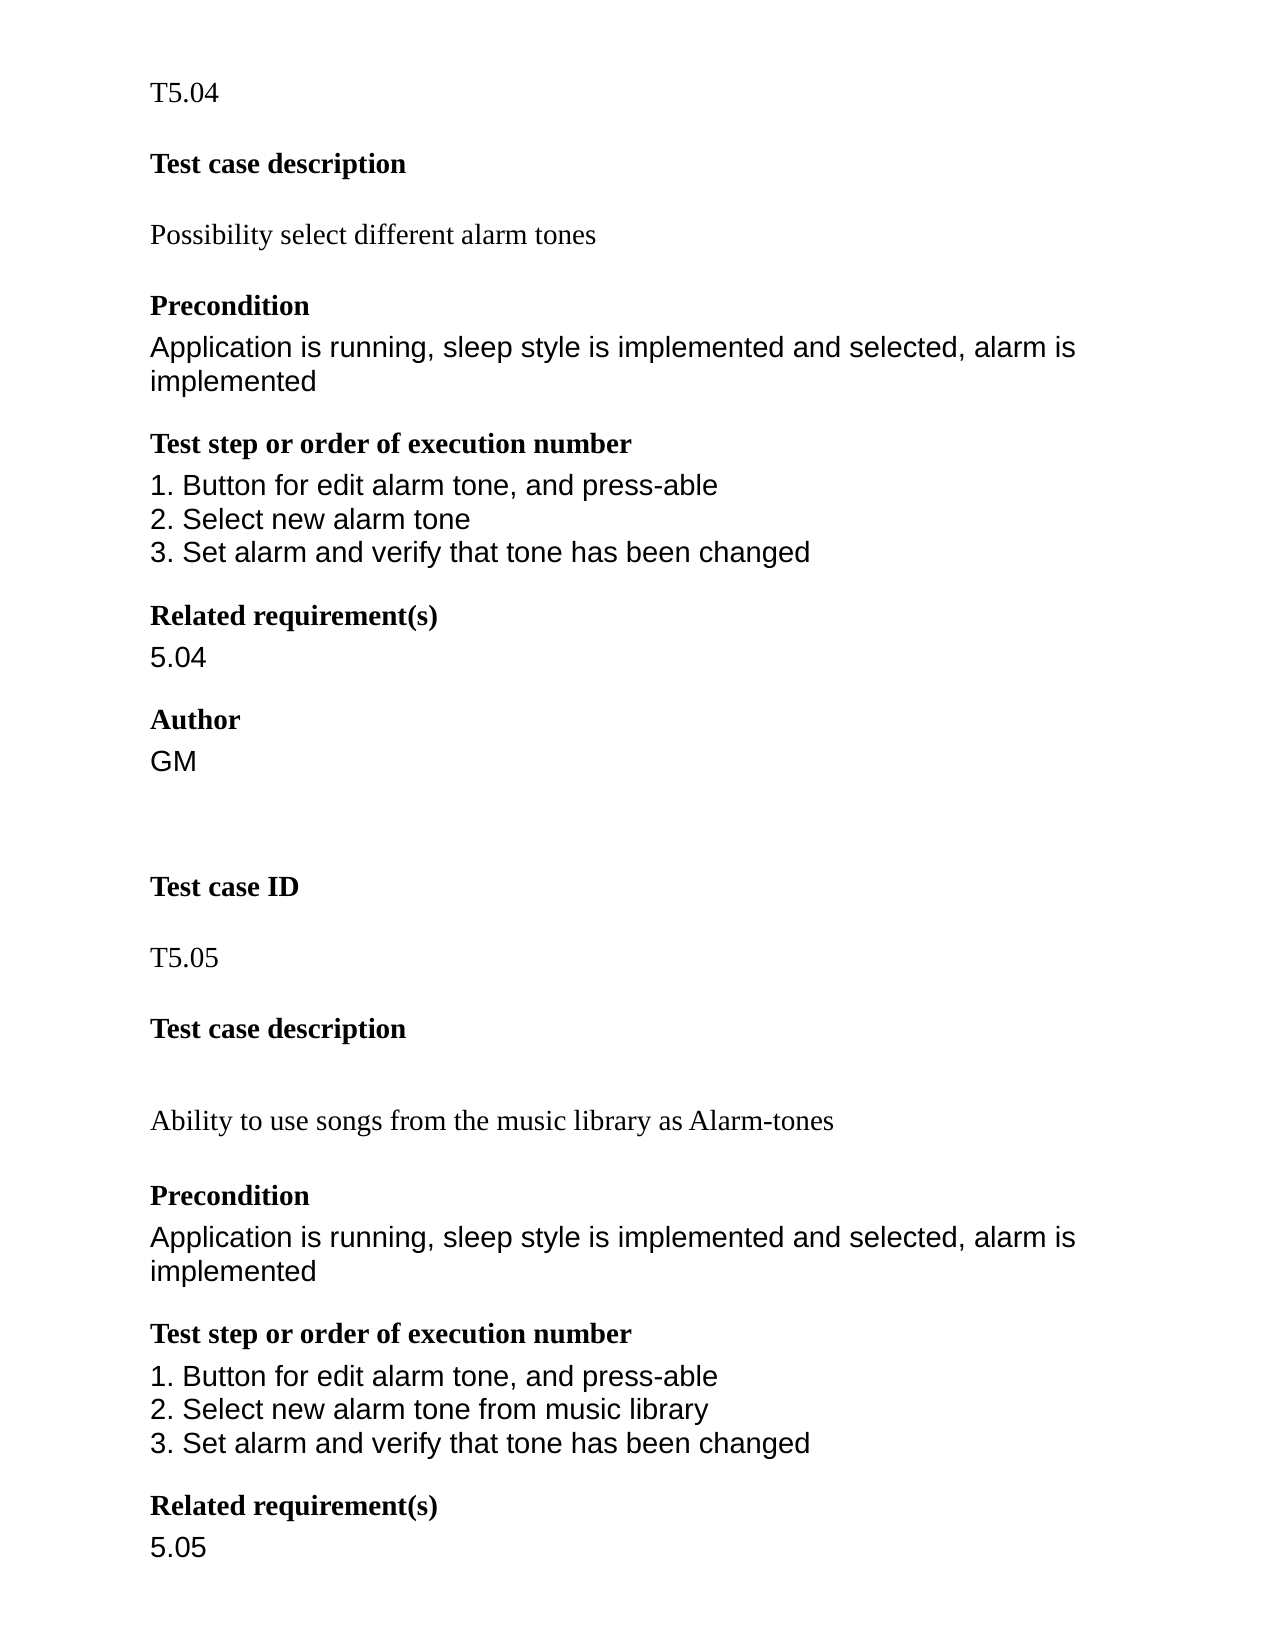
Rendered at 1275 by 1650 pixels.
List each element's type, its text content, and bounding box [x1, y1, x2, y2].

text 1. Button for edit alarm tone, and press-able 2. Select new alarm tone from music library 3. Set alarm and verify that tone has been changed [150, 1358, 1125, 1459]
text Test case description [150, 146, 1125, 179]
text 5.05 [150, 1530, 1125, 1564]
text Precondition [150, 1178, 1125, 1212]
text Test step or order of execution number [150, 1317, 1125, 1350]
text Test case ID [150, 869, 1125, 903]
text Test step or order of execution number [150, 426, 1125, 460]
text Ability to use songs from the music library as Alarm-tones [150, 1103, 1125, 1137]
text Possibility select different alarm tones [150, 217, 1125, 251]
text 5.04 [150, 640, 1125, 673]
text Author [150, 702, 1125, 736]
text Application is running, sleep style is implemented and selected, alarm is implemented [150, 330, 1125, 397]
text T5.05 [150, 940, 1125, 974]
text Precondition [150, 288, 1125, 322]
text 1. Button for edit alarm tone, and press-able 2. Select new alarm tone 3. Set alarm and verify that tone has been changed [150, 468, 1125, 569]
text Test case description [150, 1011, 1125, 1045]
text Related requirement(s) [150, 598, 1125, 631]
text GM [150, 744, 1125, 840]
text T5.04 [150, 75, 1125, 108]
text Application is running, sleep style is implemented and selected, alarm is implemented [150, 1220, 1125, 1287]
text Related requirement(s) [150, 1488, 1125, 1522]
